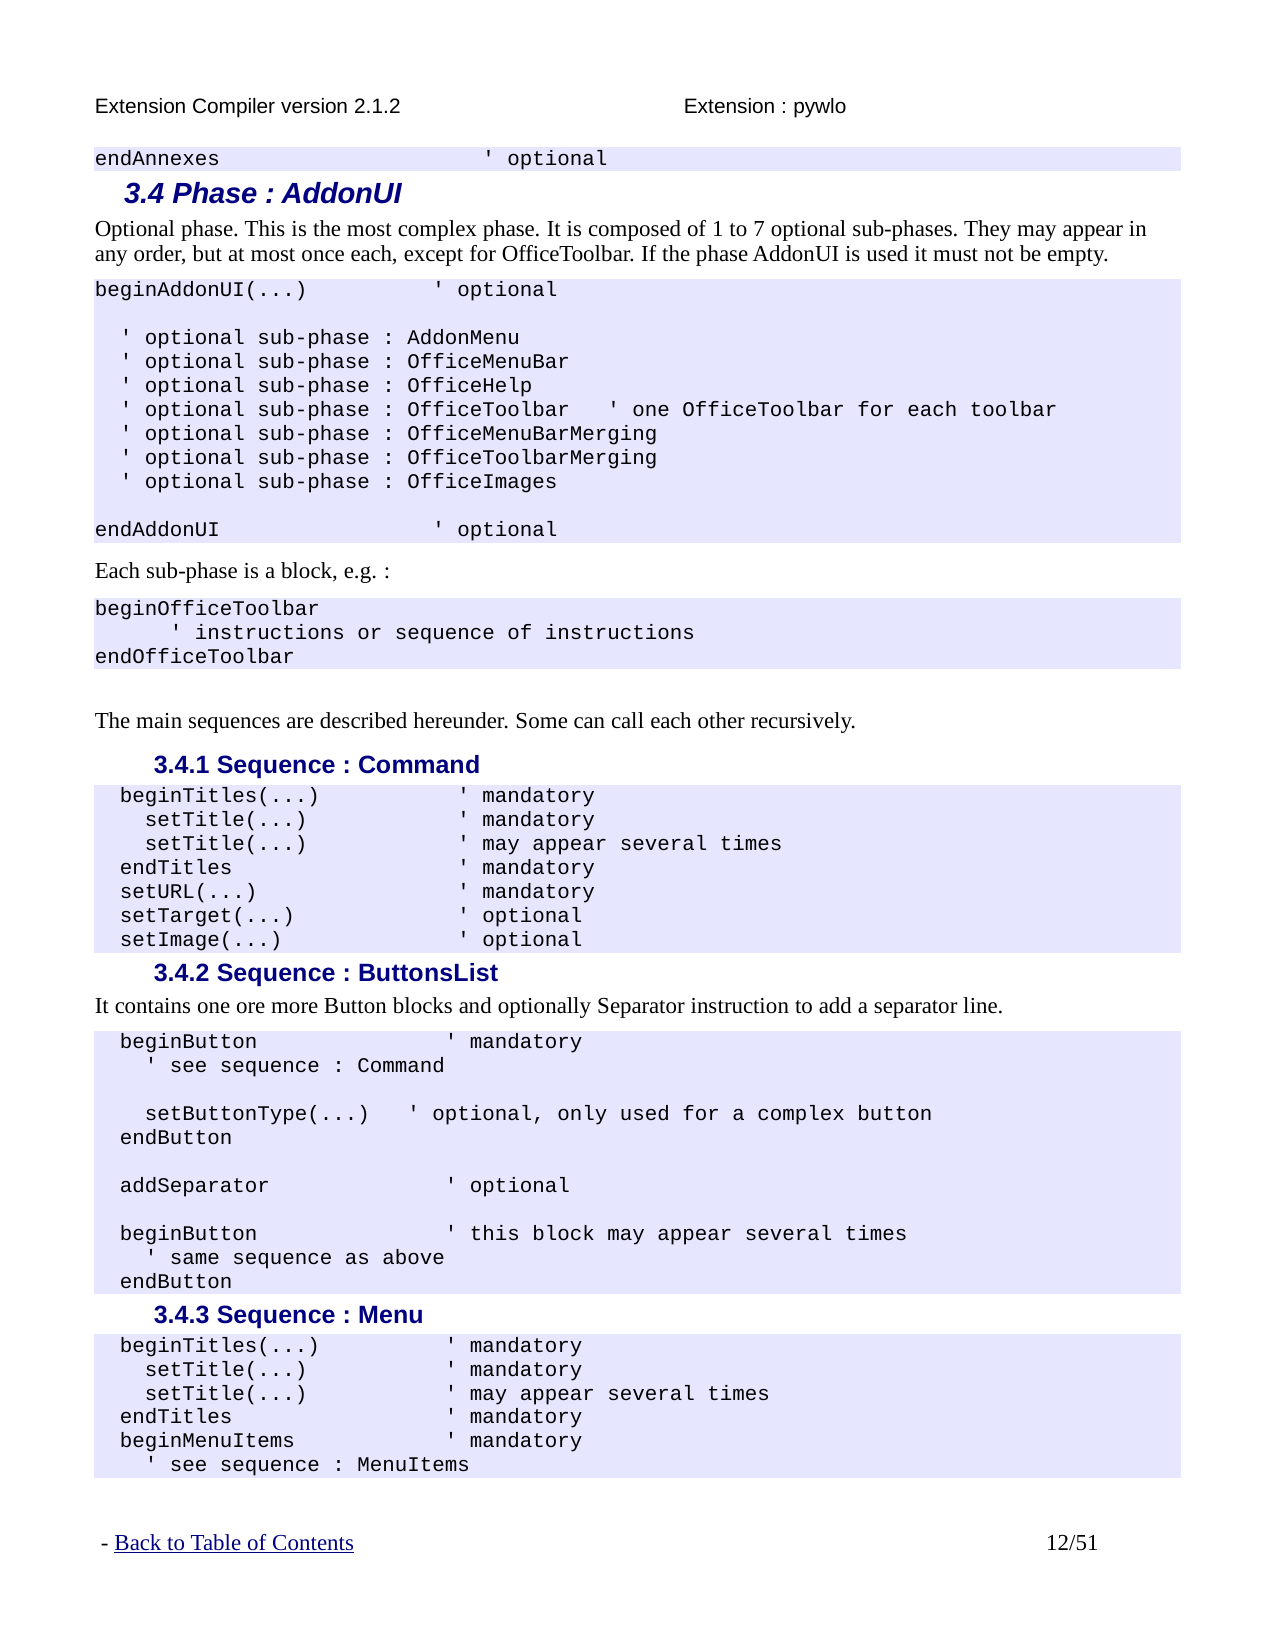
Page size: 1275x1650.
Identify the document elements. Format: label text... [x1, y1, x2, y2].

text endAnnexes ' optional [94, 147, 1181, 171]
subtitle Sequence : Command [153, 751, 1181, 779]
text ' same sequence as above [94, 1247, 1181, 1271]
text endButton [94, 1271, 1181, 1294]
text It contains one ore more Button blocks and optionally Separator instruction to add a separator line. [94, 993, 1181, 1018]
subtitle Sequence : ButtonsList [153, 959, 1181, 987]
text ' optional sub-phase : OfficeMenuBar [94, 351, 1181, 375]
text ' optional sub-phase : OfficeToolbar ' one OfficeToolbar for each toolbar [94, 399, 1181, 423]
text ' see sequence : Command [94, 1055, 1181, 1079]
text setTitle(...) ' mandatory [94, 809, 1181, 833]
text setButtonType(...) ' optional, only used for a complex button [94, 1103, 1181, 1127]
text setTitle(...) ' may appear several times [94, 1382, 1181, 1406]
text beginOfficeToolbar [94, 598, 1181, 622]
text endTitles ' mandatory [94, 1406, 1181, 1430]
text beginTitles(...) ' mandatory [94, 1334, 1181, 1358]
text endButton [94, 1127, 1181, 1151]
text The main sequences are described hereunder. Some can call each other recursively. [94, 707, 1181, 733]
subtitle Phase : AddonUI [124, 177, 1181, 210]
text setImage(...) ' optional [94, 929, 1181, 953]
text ' optional sub-phase : OfficeImages [94, 471, 1181, 495]
text ' optional sub-phase : OfficeToolbarMerging [94, 447, 1181, 471]
subtitle Sequence : Menu [153, 1301, 1181, 1328]
text ' optional sub-phase : AddonMenu [94, 327, 1181, 351]
text endOfficeToolbar [94, 646, 1181, 669]
text addSeparator ' optional [94, 1175, 1181, 1199]
text beginAddonUI(...) ' optional [94, 279, 1181, 303]
text setTarget(...) ' optional [94, 905, 1181, 929]
text endTitles ' mandatory [94, 857, 1181, 881]
text ' instructions or sequence of instructions [94, 622, 1181, 646]
text setURL(...) ' mandatory [94, 881, 1181, 905]
text ' optional sub-phase : OfficeHelp [94, 375, 1181, 399]
text ' optional sub-phase : OfficeMenuBarMerging [94, 423, 1181, 447]
text beginButton ' this block may appear several times [94, 1223, 1181, 1247]
text setTitle(...) ' mandatory [94, 1358, 1181, 1382]
text Optional phase. This is the most complex phase. It is composed of 1 to 7 optional sub-phases. They may appear in any order, but at most once each, except for OfficeToolbar. If the phase AddonUI is used it must not be empty. [94, 216, 1181, 267]
text Each sub-phase is a block, e.g. : [94, 557, 1181, 583]
text beginTitles(...) ' mandatory [94, 785, 1181, 809]
text beginButton ' mandatory [94, 1031, 1181, 1055]
text ' see sequence : MenuItems [94, 1454, 1181, 1478]
text beginMenuItems ' mandatory [94, 1430, 1181, 1454]
text endAddonUI ' optional [94, 519, 1181, 543]
text setTitle(...) ' may appear several times [94, 833, 1181, 857]
